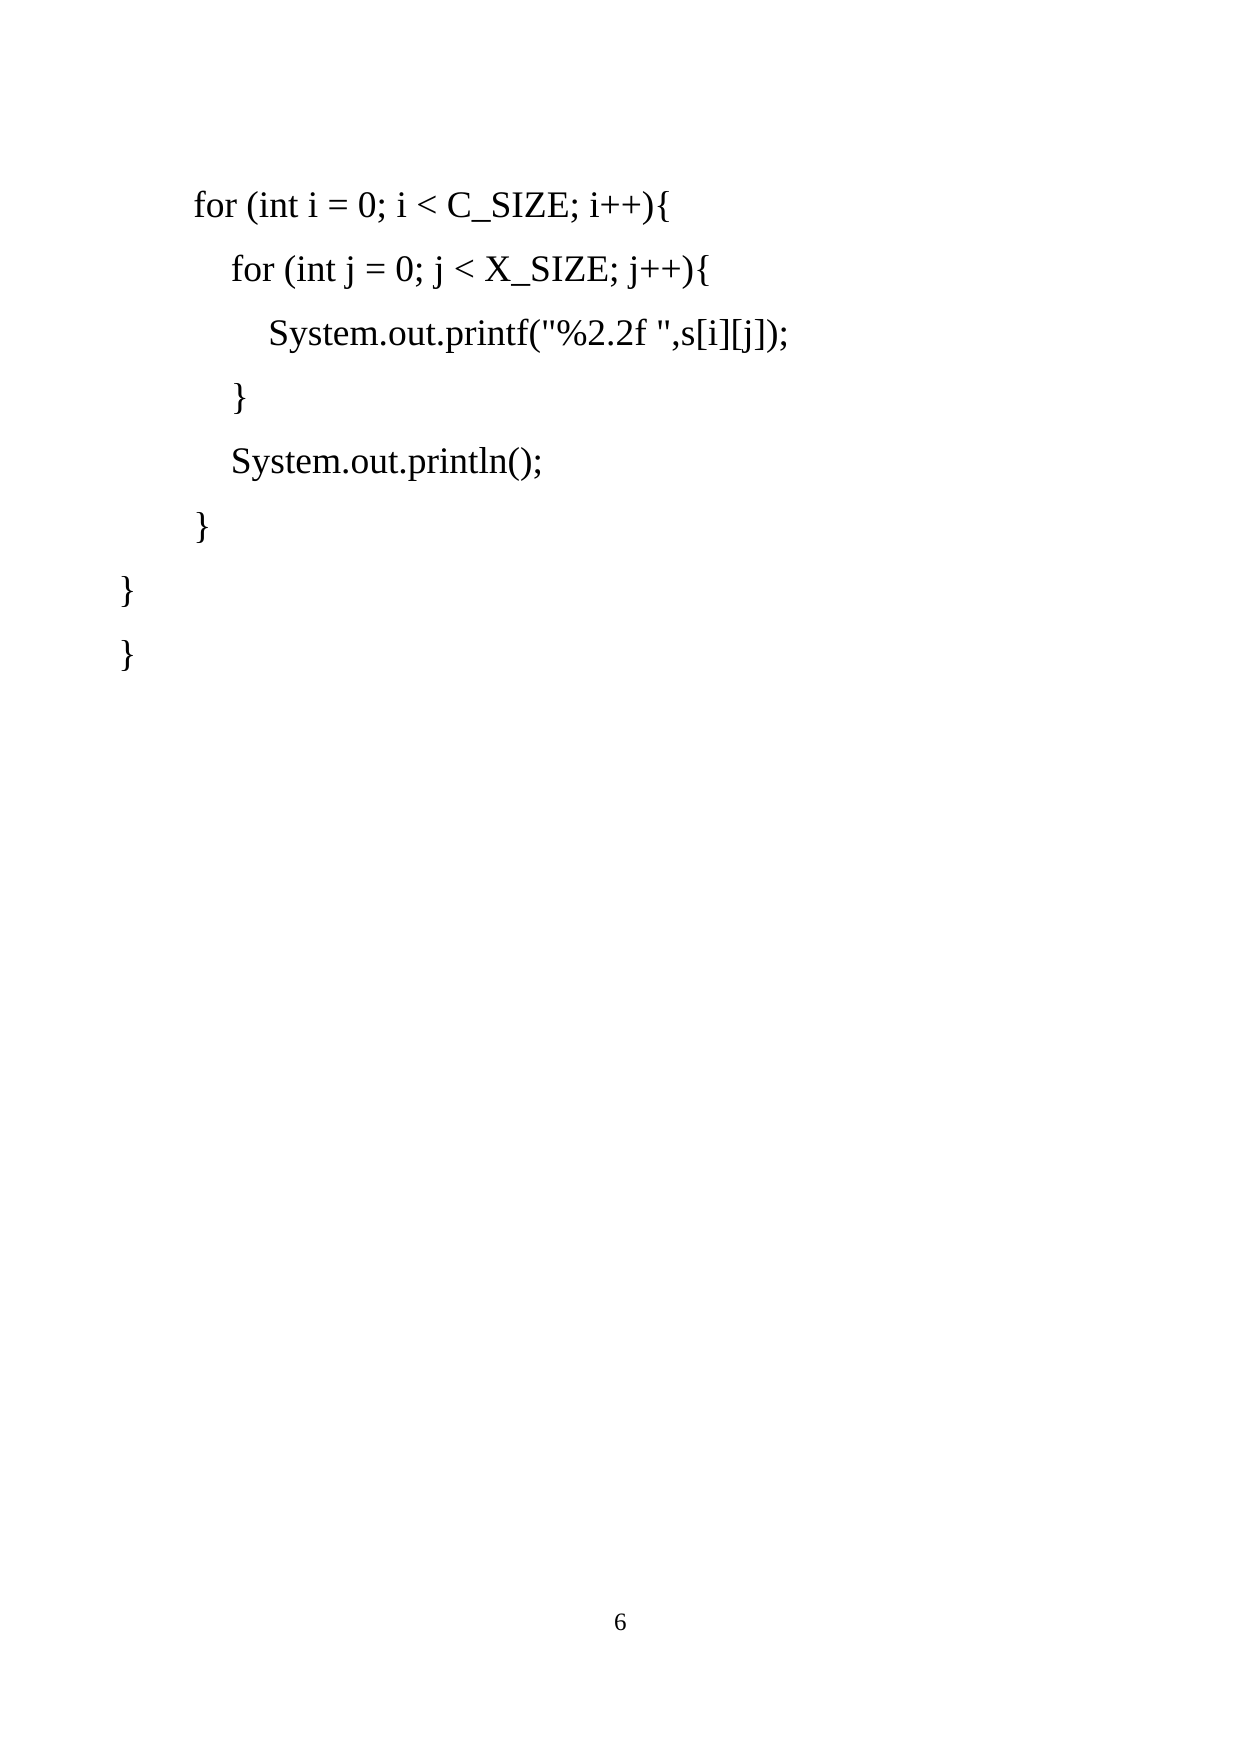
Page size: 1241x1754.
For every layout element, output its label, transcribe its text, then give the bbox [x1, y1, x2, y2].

text } [118, 567, 1122, 610]
text for (int i = 0; i < C_SIZE; i++){ [118, 182, 1122, 225]
text System.out.printf("%2.2f ",s[i][j]); [118, 311, 1122, 354]
text } [118, 503, 1122, 546]
text System.out.println(); [118, 439, 1122, 482]
text for (int j = 0; j < X_SIZE; j++){ [118, 246, 1122, 289]
text } [118, 375, 1122, 418]
text } [118, 631, 1122, 674]
